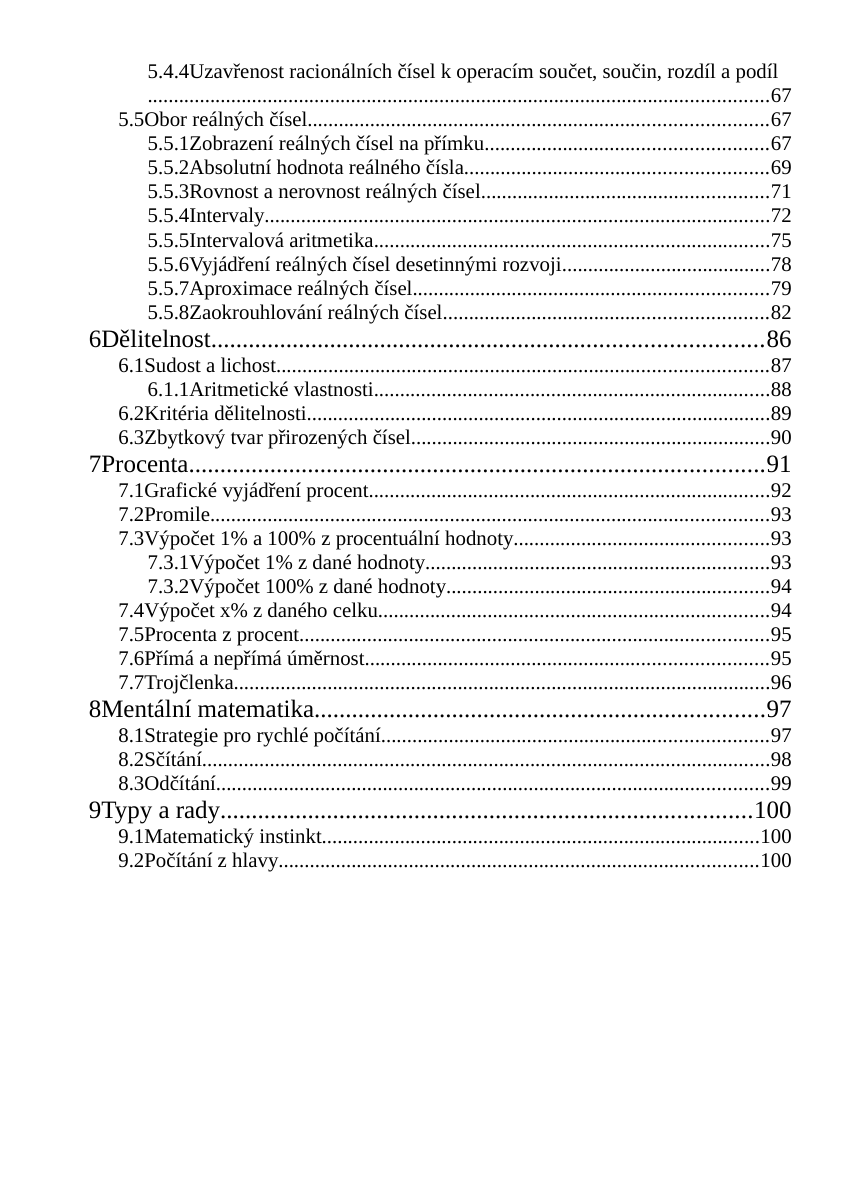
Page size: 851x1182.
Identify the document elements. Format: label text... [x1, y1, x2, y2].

text 9.1Matematický instinkt 100 [118, 824, 791, 848]
text 5.5.3Rovnost a nerovnost reálných čísel 71 [147, 179, 791, 203]
text 5.5.4Intervaly 72 [147, 203, 791, 227]
text 7.3.2Výpočet 100% z dané hodnoty 94 [147, 574, 791, 598]
text 7.2Promile 93 [118, 502, 791, 526]
text 9.2Počítání z hlavy 100 [118, 848, 791, 872]
text 8.1Strategie pro rychlé počítání 97 [118, 723, 791, 747]
text 8.3Odčítání 99 [118, 771, 791, 795]
text 5.4.4Uzavřenost racionálních čísel k operacím součet, součin, rozdíl a podíl 67 [147, 59, 791, 107]
text 5.5Obor reálných čísel 67 [118, 107, 791, 131]
text 5.5.5Intervalová aritmetika 75 [147, 227, 791, 252]
text 6.2Kritéria dělitelnosti 89 [118, 401, 791, 425]
text 6.3Zbytkový tvar přirozených čísel 90 [118, 425, 791, 449]
text 8.2Sčítání 98 [118, 747, 791, 771]
text 5.5.6Vyjádření reálných čísel desetinnými rozvoji 78 [147, 252, 791, 276]
text 7.5Procenta z procent 95 [118, 622, 791, 646]
text 5.5.2Absolutní hodnota reálného čísla 69 [147, 155, 791, 179]
text 7.3Výpočet 1% a 100% z procentuální hodnoty 93 [118, 526, 791, 550]
text 5.5.7Aproximace reálných čísel 79 [147, 276, 791, 300]
text 5.5.8Zaokrouhlování reálných čísel 82 [147, 300, 791, 324]
text 7.7Trojčlenka 96 [118, 670, 791, 694]
text 8Mentální matematika 97 [88, 694, 791, 723]
text 7.3.1Výpočet 1% z dané hodnoty 93 [147, 550, 791, 574]
text 6.1Sudost a lichost 87 [118, 352, 791, 377]
text 6.1.1Aritmetické vlastnosti 88 [147, 377, 791, 401]
text 7.4Výpočet x% z daného celku 94 [118, 598, 791, 622]
text 7Procenta 91 [88, 449, 791, 477]
text 9Typy a rady 100 [88, 795, 791, 824]
text 7.6Přímá a nepřímá úměrnost 95 [118, 646, 791, 670]
text 5.5.1Zobrazení reálných čísel na přímku 67 [147, 131, 791, 155]
text 7.1Grafické vyjádření procent 92 [118, 477, 791, 502]
text 6Dělitelnost 86 [88, 324, 791, 352]
